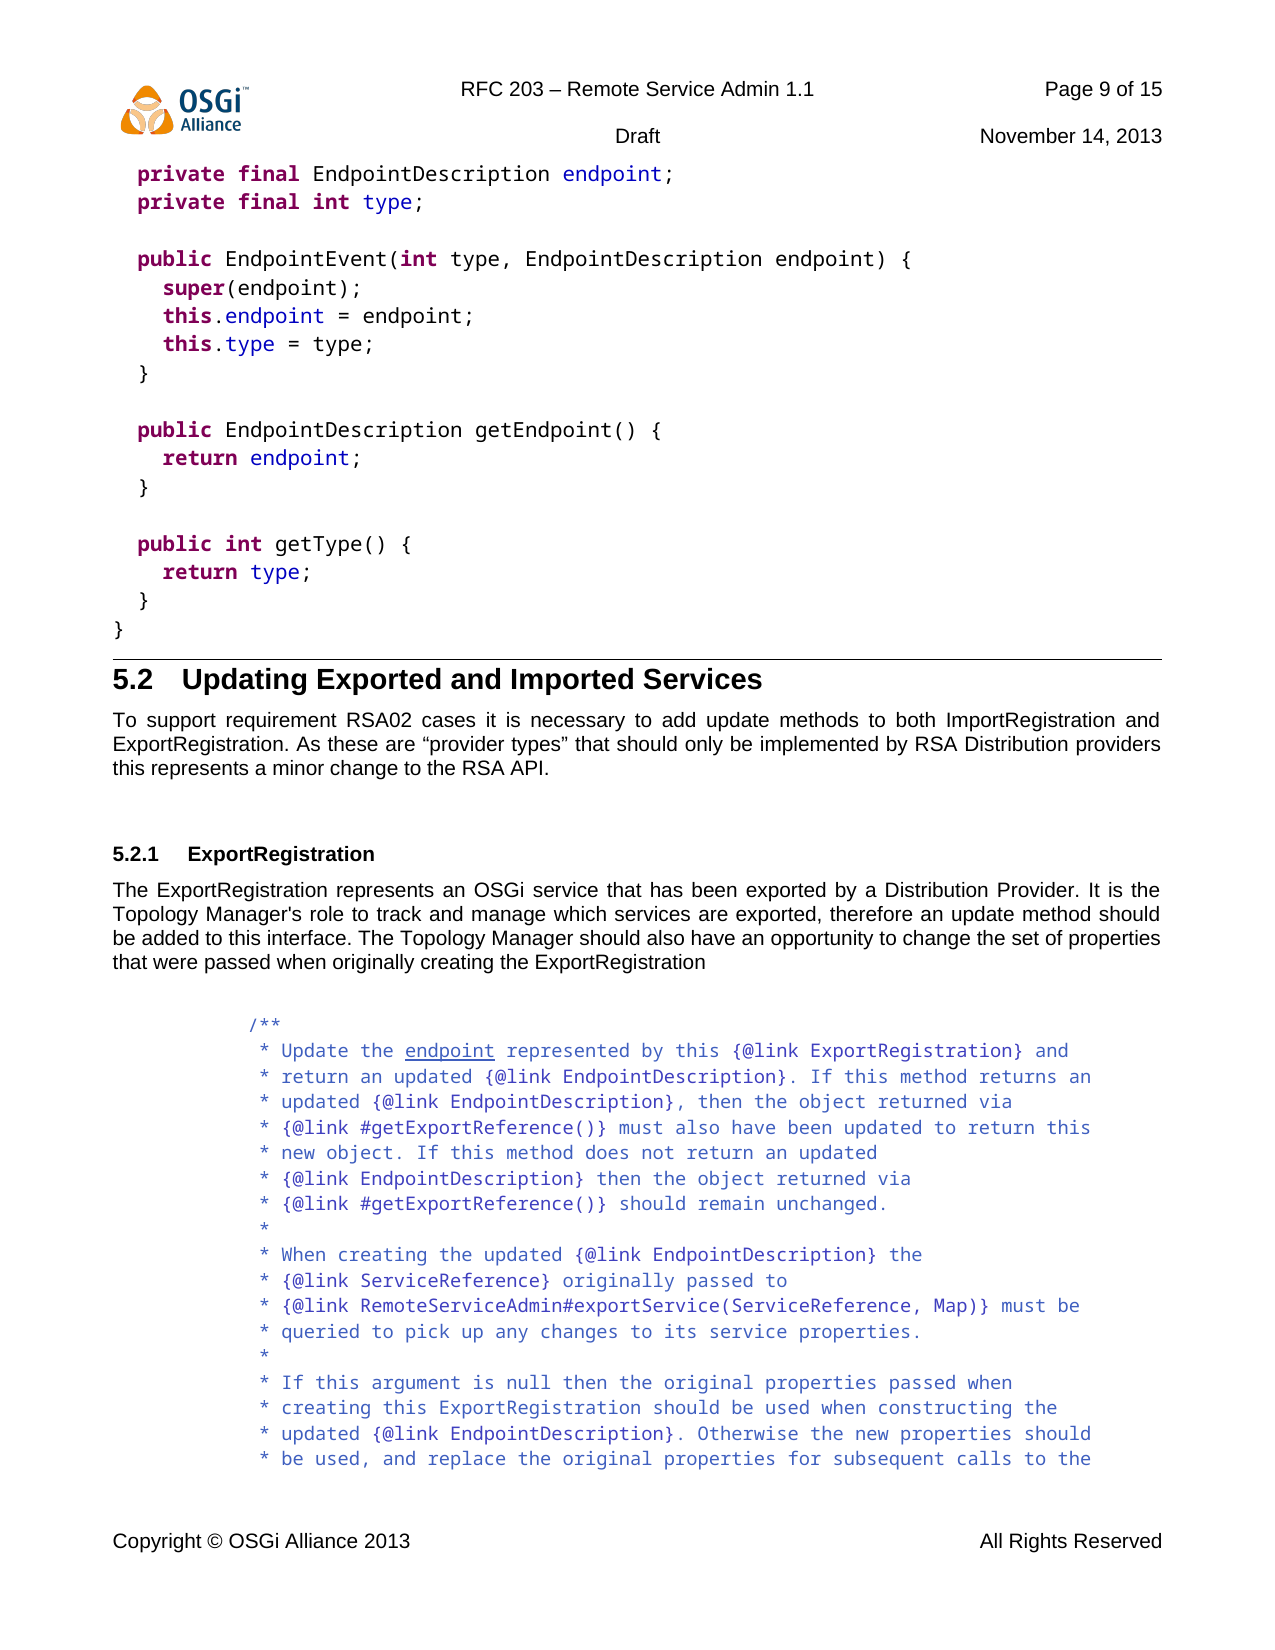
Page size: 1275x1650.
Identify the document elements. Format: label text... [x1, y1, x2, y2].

text * {@link #getExportReference()} should remain unchanged. [112, 1191, 1162, 1216]
text * updated {@link EndpointDescription}, then the object returned via [112, 1088, 1162, 1114]
text this.endpoint = endpoint; [112, 301, 1162, 329]
text private final int type; [112, 187, 1162, 216]
text * {@link ServiceReference} originally passed to [112, 1267, 1162, 1293]
text * Update the endpoint represented by this {@link ExportRegistration} and [112, 1037, 1162, 1063]
text * return an updated {@link EndpointDescription}. If this method returns an [112, 1063, 1162, 1088]
text * {@link EndpointDescription} then the object returned via [112, 1165, 1162, 1191]
text * When creating the updated {@link EndpointDescription} the [112, 1242, 1162, 1267]
subtitle Updating Exported and Imported Services [112, 660, 1162, 696]
text } [112, 586, 1162, 614]
text return endpoint; [112, 443, 1162, 472]
text public EndpointDescription getEndpoint() { [112, 415, 1162, 443]
text * new object. If this method does not return an updated [112, 1139, 1162, 1165]
text } [112, 614, 1162, 642]
text * [112, 1344, 1162, 1369]
picture [113, 78, 257, 142]
text super(endpoint); [112, 273, 1162, 301]
text /** [112, 1012, 1162, 1037]
text private final EndpointDescription endpoint; [112, 159, 1162, 187]
subtitle ExportRegistration [112, 842, 1162, 866]
text To support requirement RSA02 cases it is necessary to add update methods to both ImportRegistration and ExportRegistration. As these are “provider types” that should only be implemented by RSA Distribution providers this represents a minor change to the RSA API. [112, 708, 1162, 780]
text return type; [112, 557, 1162, 586]
text * {@link RemoteServiceAdmin#exportService(ServiceReference, Map)} must be [112, 1293, 1162, 1318]
text The ExportRegistration represents an OSGi service that has been exported by a Distribution Provider. It is the Topology Manager's role to track and manage which services are exported, therefore an update method should be added to this interface. The Topology Manager should also have an opportunity to change the set of properties that were passed when originally creating the ExportRegistration [112, 878, 1162, 974]
text public EndpointEvent(int type, EndpointDescription endpoint) { [112, 244, 1162, 273]
text * [112, 1216, 1162, 1242]
text } [112, 358, 1162, 386]
text public int getType() { [112, 529, 1162, 557]
text * queried to pick up any changes to its service properties. [112, 1318, 1162, 1344]
text * creating this ExportRegistration should be used when constructing the [112, 1395, 1162, 1420]
text * updated {@link EndpointDescription}. Otherwise the new properties should [112, 1420, 1162, 1446]
text } [112, 472, 1162, 500]
text * If this argument is null then the original properties passed when [112, 1369, 1162, 1395]
text * {@link #getExportReference()} must also have been updated to return this [112, 1114, 1162, 1139]
text * be used, and replace the original properties for subsequent calls to the [112, 1446, 1162, 1471]
text this.type = type; [112, 329, 1162, 358]
